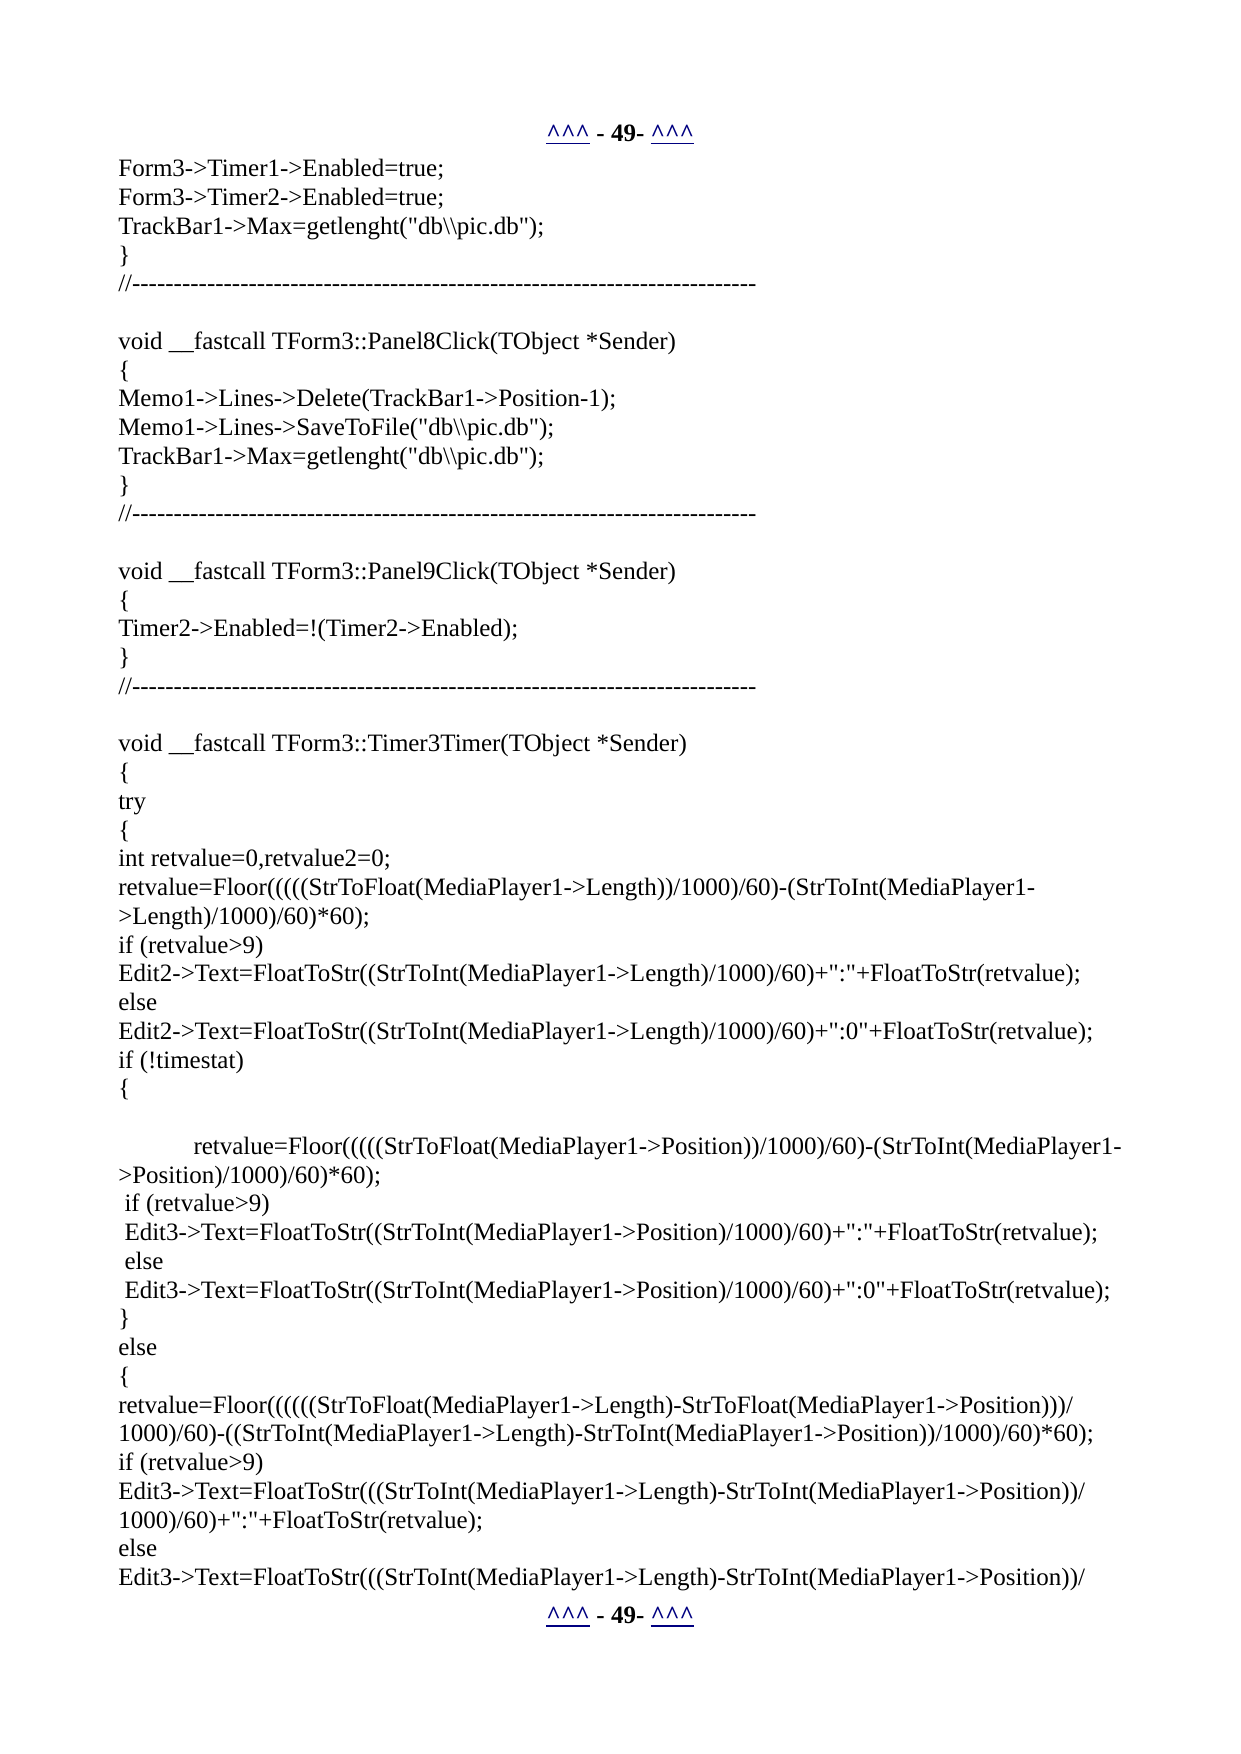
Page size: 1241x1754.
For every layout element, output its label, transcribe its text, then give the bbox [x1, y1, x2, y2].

text void __fastcall TForm3::Timer3Timer(TObject *Sender) [118, 728, 1122, 757]
text retvalue=Floor(((((StrToFloat(MediaPlayer1->Length))/1000)/60)-(StrToInt(MediaPlayer1->Length)/1000)/60)*60); [118, 872, 1122, 930]
text { [118, 1073, 1122, 1102]
text retvalue=Floor((((((StrToFloat(MediaPlayer1->Length)-StrToFloat(MediaPlayer1->Position)))/1000)/60)-((StrToInt(MediaPlayer1->Length)-StrToInt(MediaPlayer1->Position))/1000)/60)*60); [118, 1390, 1122, 1447]
text int retvalue=0,retvalue2=0; [118, 843, 1122, 872]
text Form3->Timer1->Enabled=true; [118, 153, 1122, 182]
text } [118, 240, 1122, 268]
text Edit3->Text=FloatToStr(((StrToInt(MediaPlayer1->Length)-StrToInt(MediaPlayer1->Position))/1000)/60)+":"+FloatToStr(retvalue); [118, 1476, 1122, 1533]
text TrackBar1->Max=getlenght("db\\pic.db"); [118, 441, 1122, 470]
text Edit3->Text=FloatToStr(((StrToInt(MediaPlayer1->Length)-StrToInt(MediaPlayer1->Position))/ [118, 1562, 1122, 1591]
text Edit3->Text=FloatToStr((StrToInt(MediaPlayer1->Position)/1000)/60)+":"+FloatToStr(retvalue); [118, 1217, 1122, 1246]
text //--------------------------------------------------------------------------- [118, 498, 1122, 527]
text { [118, 585, 1122, 613]
text else [118, 1332, 1122, 1361]
text } [118, 1303, 1122, 1332]
text //--------------------------------------------------------------------------- [118, 268, 1122, 297]
text //--------------------------------------------------------------------------- [118, 671, 1122, 700]
text { [118, 1361, 1122, 1390]
text Timer2->Enabled=!(Timer2->Enabled); [118, 613, 1122, 642]
text if (retvalue>9) [118, 1447, 1122, 1476]
text Memo1->Lines->SaveToFile("db\\pic.db"); [118, 412, 1122, 441]
text { [118, 815, 1122, 843]
text if (retvalue>9) [118, 1188, 1122, 1217]
text TrackBar1->Max=getlenght("db\\pic.db"); [118, 211, 1122, 240]
text void __fastcall TForm3::Panel9Click(TObject *Sender) [118, 556, 1122, 585]
text else [118, 1533, 1122, 1562]
text Memo1->Lines->Delete(TrackBar1->Position-1); [118, 383, 1122, 412]
text else [118, 1246, 1122, 1275]
text if (!timestat) [118, 1045, 1122, 1073]
text retvalue=Floor(((((StrToFloat(MediaPlayer1->Position))/1000)/60)-(StrToInt(MediaPlayer1->Position)/1000)/60)*60); [118, 1131, 1122, 1188]
text Edit3->Text=FloatToStr((StrToInt(MediaPlayer1->Position)/1000)/60)+":0"+FloatToStr(retvalue); [118, 1275, 1122, 1303]
text if (retvalue>9) [118, 930, 1122, 958]
text { [118, 355, 1122, 383]
text } [118, 642, 1122, 671]
text Edit2->Text=FloatToStr((StrToInt(MediaPlayer1->Length)/1000)/60)+":"+FloatToStr(retvalue); [118, 958, 1122, 987]
text else Edit2->Text=FloatToStr((StrToInt(MediaPlayer1->Length)/1000)/60)+":0"+FloatToStr(retvalue); [118, 987, 1122, 1045]
text Form3->Timer2->Enabled=true; [118, 182, 1122, 211]
text void __fastcall TForm3::Panel8Click(TObject *Sender) [118, 326, 1122, 355]
text } [118, 470, 1122, 498]
text { [118, 757, 1122, 786]
text try [118, 786, 1122, 815]
